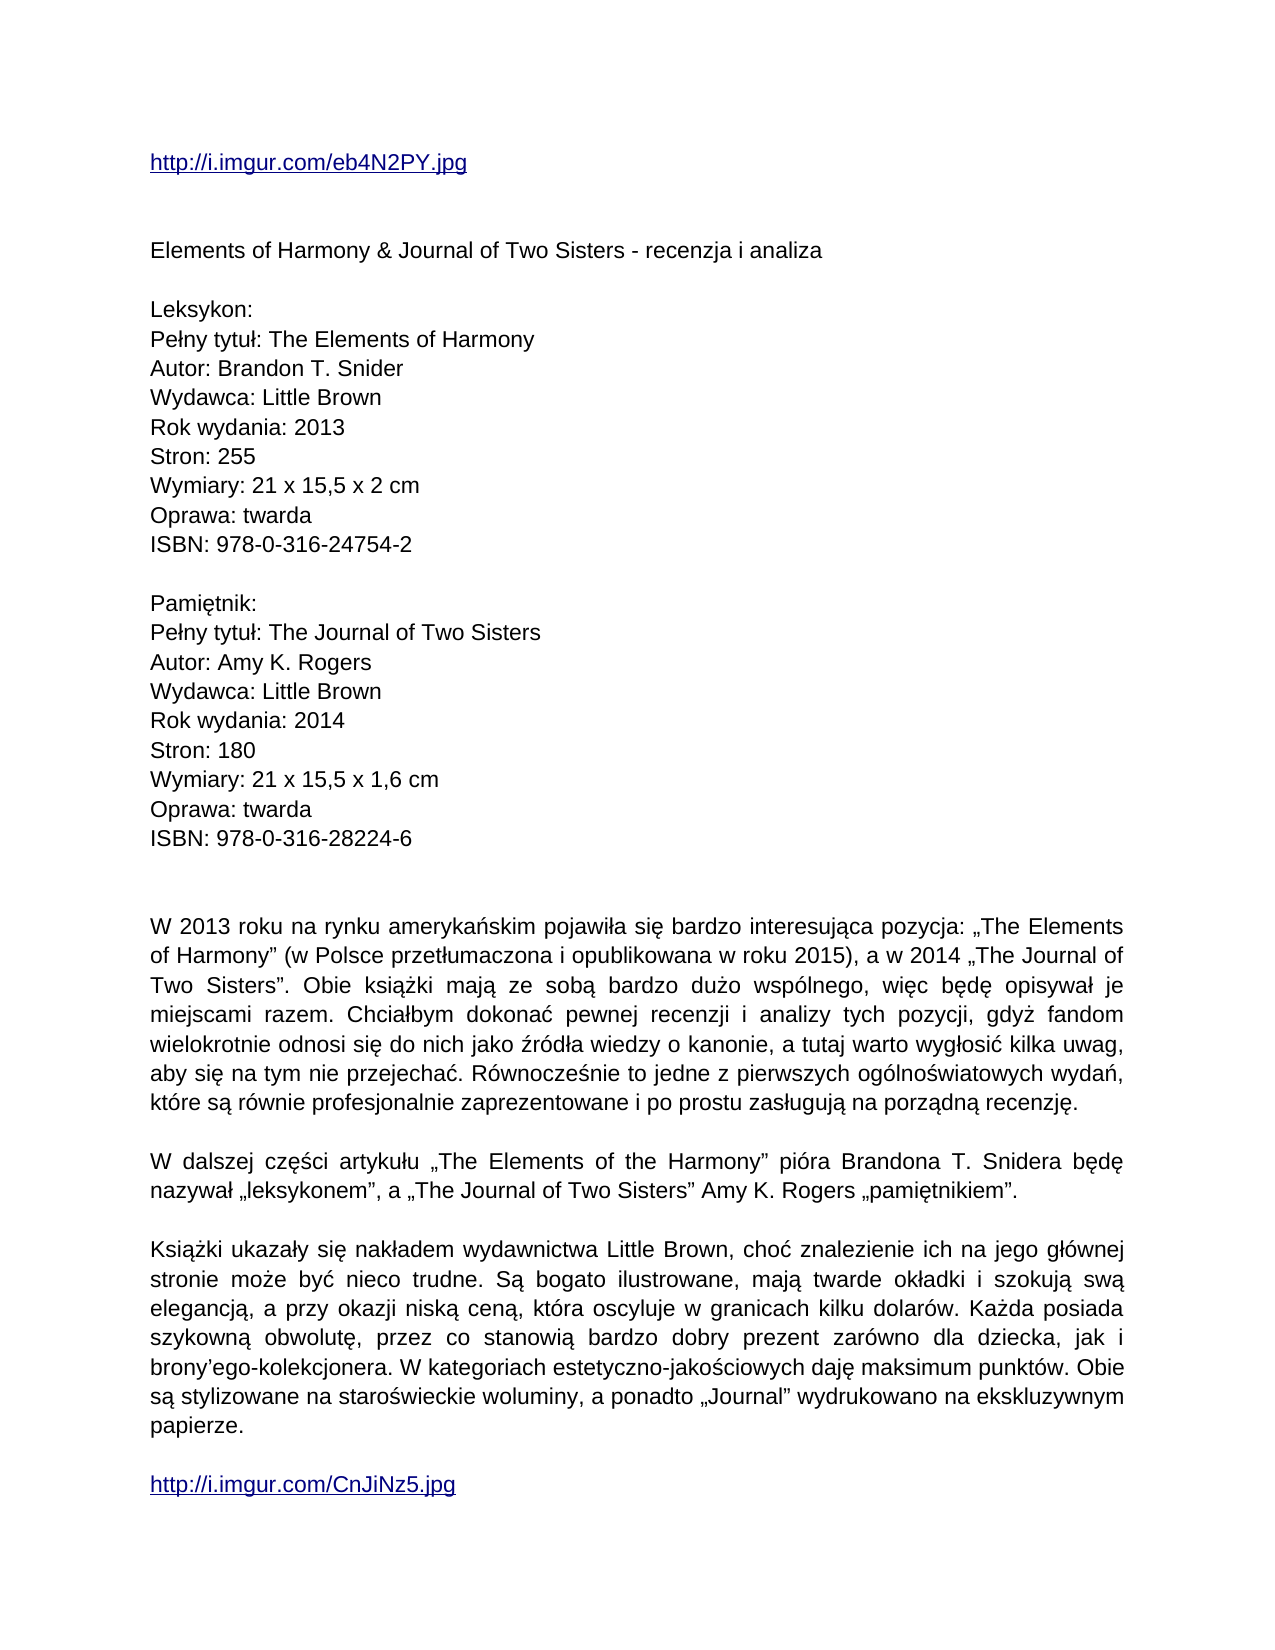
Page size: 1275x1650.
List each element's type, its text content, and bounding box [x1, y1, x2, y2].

text Stron: 255 [150, 444, 1125, 469]
text Oprawa: twarda [150, 502, 1125, 528]
text Oprawa: twarda [150, 796, 1125, 822]
text Wydawca: Little Brown [150, 679, 1125, 704]
text http://i.imgur.com/CnJiNz5.jpg [150, 1472, 1125, 1497]
text Elements of Harmony & Journal of Two Sisters - recenzja i analiza [150, 238, 1125, 264]
text Wydawca: Little Brown [150, 385, 1125, 411]
text Leksykon: [150, 297, 1125, 322]
text Książki ukazały się nakładem wydawnictwa Little Brown, choć znalezienie ich na jego głównej stronie może być nieco trudne. Są bogato ilustrowane, mają twarde okładki i szokują swą elegancją, a przy okazji niską ceną, która oscyluje w granicach kilku dolarów. Każda posiada szykowną obwolutę, przez co stanowią bardzo dobry prezent zarówno dla dziecka, jak i brony’ego-kolekcjonera. W kategoriach estetyczno-jakościowych daję maksimum punktów. Obie są stylizowane na staroświeckie woluminy, a ponadto „Journal” wydrukowano na ekskluzywnym papierze. [150, 1237, 1125, 1439]
text W 2013 roku na rynku amerykańskim pojawiła się bardzo interesująca pozycja: „The Elements of Harmony” (w Polsce przetłumaczona i opublikowana w roku 2015), a w 2014 „The Journal of Two Sisters”. Obie książki mają ze sobą bardzo dużo wspólnego, więc będę opisywał je miejscami razem. Chciałbym dokonać pewnej recenzji i analizy tych pozycji, gdyż fandom wielokrotnie odnosi się do nich jako źródła wiedzy o kanonie, a tutaj warto wygłosić kilka uwag, aby się na tym nie przejechać. Równocześnie to jedne z pierwszych ogólnoświatowych wydań, które są równie profesjonalnie zaprezentowane i po prostu zasługują na porządną recenzję. [150, 914, 1125, 1116]
text Autor: Brandon T. Snider [150, 356, 1125, 381]
text Autor: Amy K. Rogers [150, 649, 1125, 675]
text ISBN: 978-0-316-24754-2 [150, 532, 1125, 557]
text Pełny tytuł: The Journal of Two Sisters [150, 620, 1125, 646]
text W dalszej części artykułu „The Elements of the Harmony” pióra Brandona T. Snidera będę nazywał „leksykonem”, a „The Journal of Two Sisters” Amy K. Rogers „pamiętnikiem”. [150, 1149, 1125, 1204]
text ISBN: 978-0-316-28224-6 [150, 826, 1125, 851]
text Pamiętnik: [150, 591, 1125, 616]
text Wymiary: 21 x 15,5 x 1,6 cm [150, 767, 1125, 792]
text Stron: 180 [150, 737, 1125, 763]
text Pełny tytuł: The Elements of Harmony [150, 326, 1125, 352]
text Rok wydania: 2014 [150, 708, 1125, 734]
text Rok wydania: 2013 [150, 414, 1125, 440]
text Wymiary: 21 x 15,5 x 2 cm [150, 473, 1125, 499]
text http://i.imgur.com/eb4N2PY.jpg [150, 150, 1125, 176]
